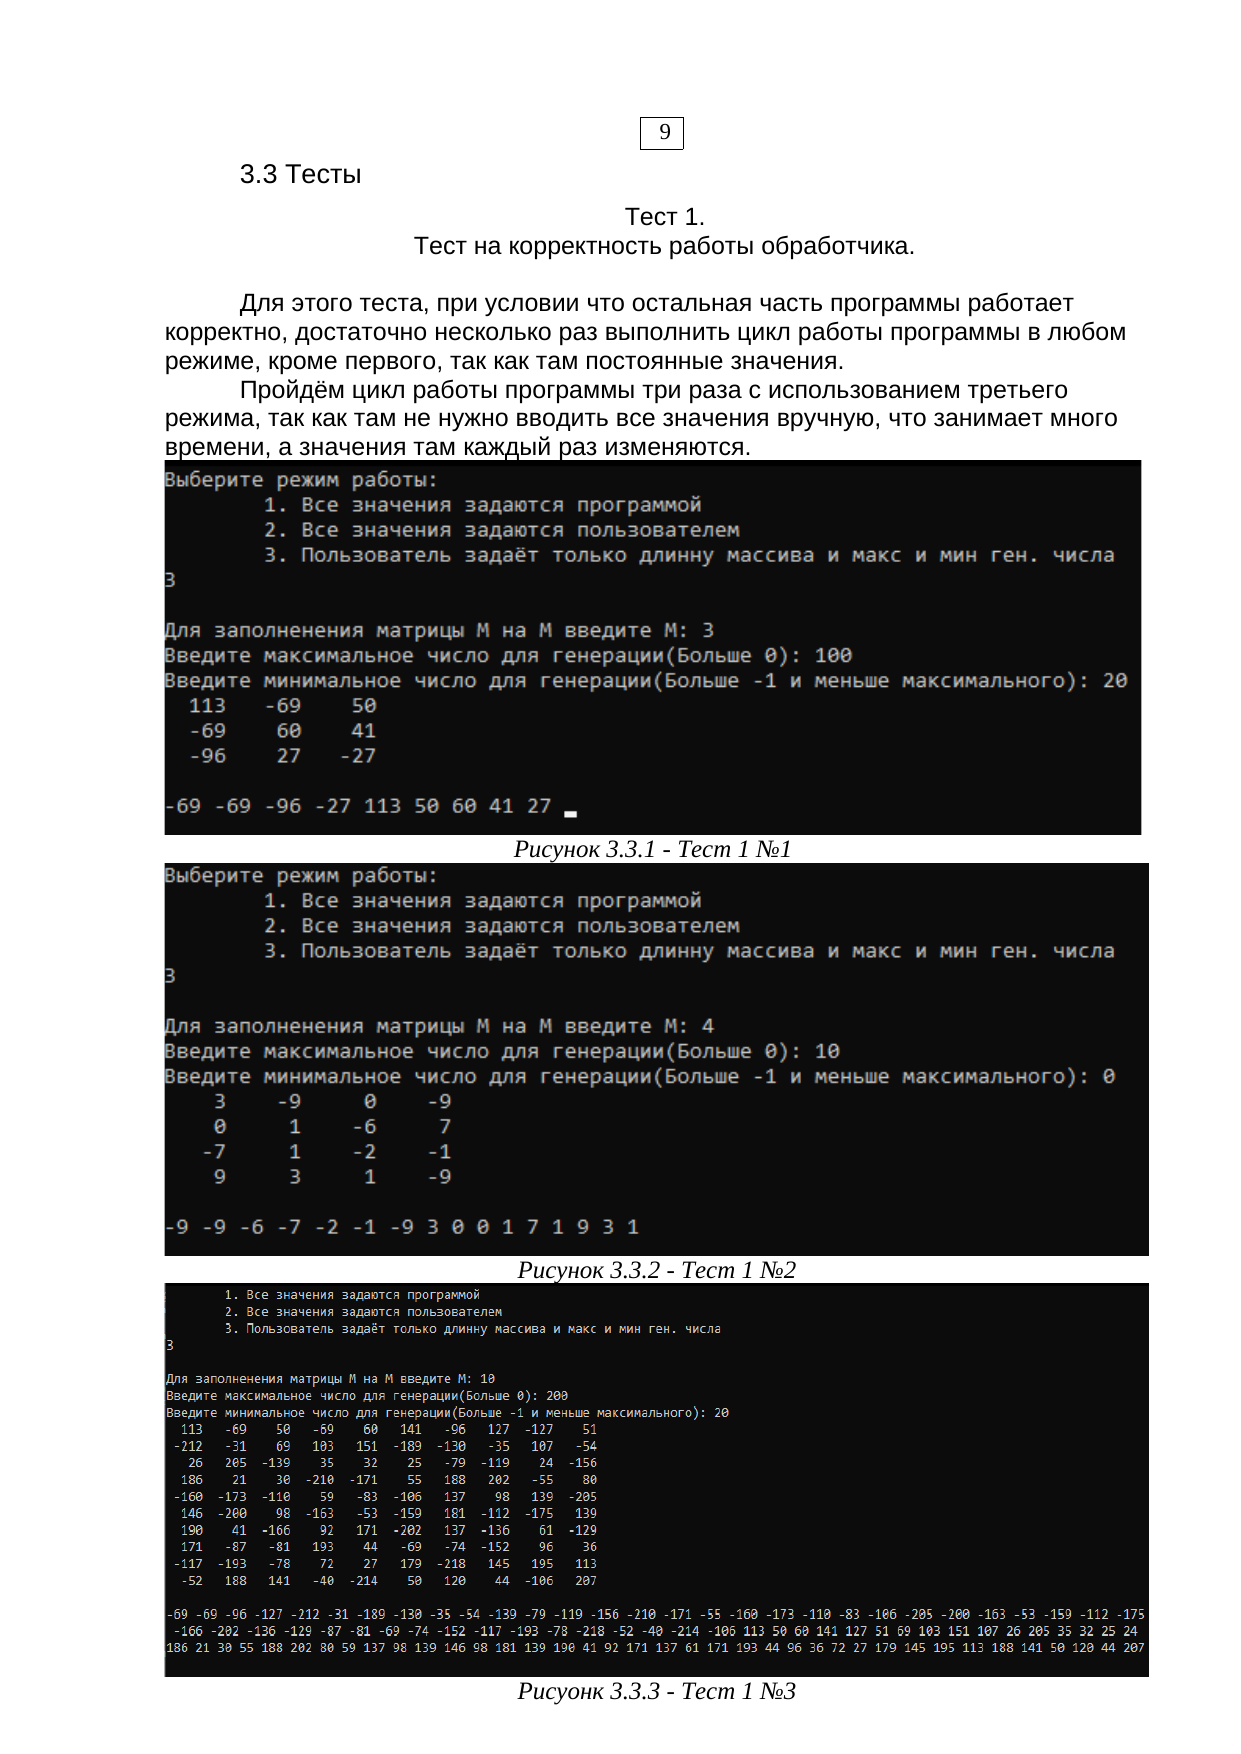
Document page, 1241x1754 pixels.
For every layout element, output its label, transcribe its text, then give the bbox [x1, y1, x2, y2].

text Рисунок 3.3.1 - Тест 1 №1 [164, 835, 1141, 863]
picture [164, 863, 1149, 1256]
text Рисуонк 3.3.3 - Тест 1 №3 [164, 1677, 1149, 1705]
subtitle 3.3 Тесты [164, 158, 1165, 189]
picture [164, 460, 1142, 835]
text Пройдём цикл работы программы три раза с использованием третьего режима, так как там не нужно вводить все значения вручную, что занимает много времени, а значения там каждый раз изменяются. [164, 374, 1165, 461]
text Тест на корректность работы обработчика. [164, 231, 1165, 259]
text Тест 1. [164, 202, 1165, 231]
text Для этого теста, при условии что остальная часть программы работает корректно, достаточно несколько раз выполнить цикл работы программы в любом режиме, кроме первого, так как там постоянные значения. [164, 288, 1165, 374]
text Рисунок 3.3.2 - Тест 1 №2 [164, 1256, 1149, 1283]
picture [164, 1283, 1149, 1677]
